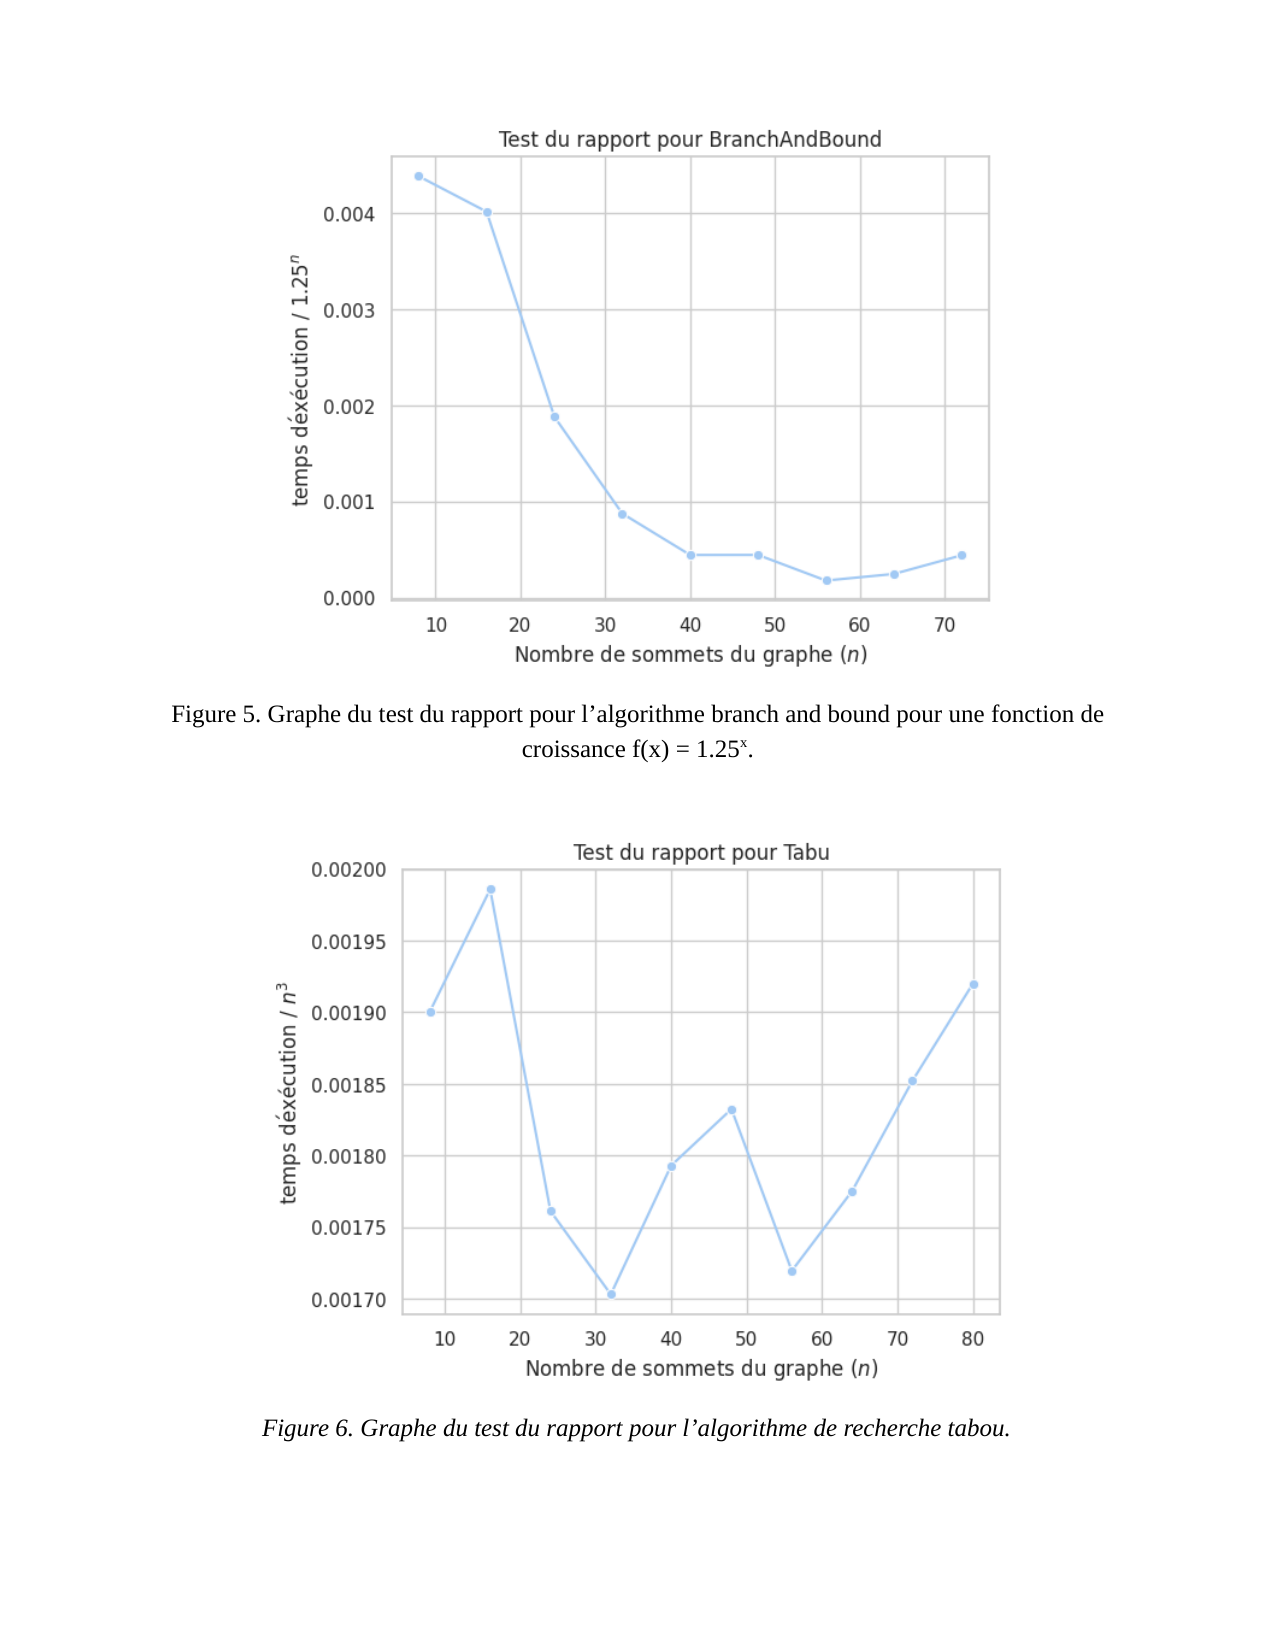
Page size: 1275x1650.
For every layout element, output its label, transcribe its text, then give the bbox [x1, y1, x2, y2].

text Figure 6. Graphe du test du rapport pour l’algorithme de recherche tabou. [118, 1413, 1157, 1442]
text Figure 5. Graphe du test du rapport pour l’algorithme branch and bound pour une fonction de croissance f(x) = 1.25x. [118, 699, 1157, 763]
picture [263, 832, 1012, 1394]
picture [275, 118, 1000, 680]
